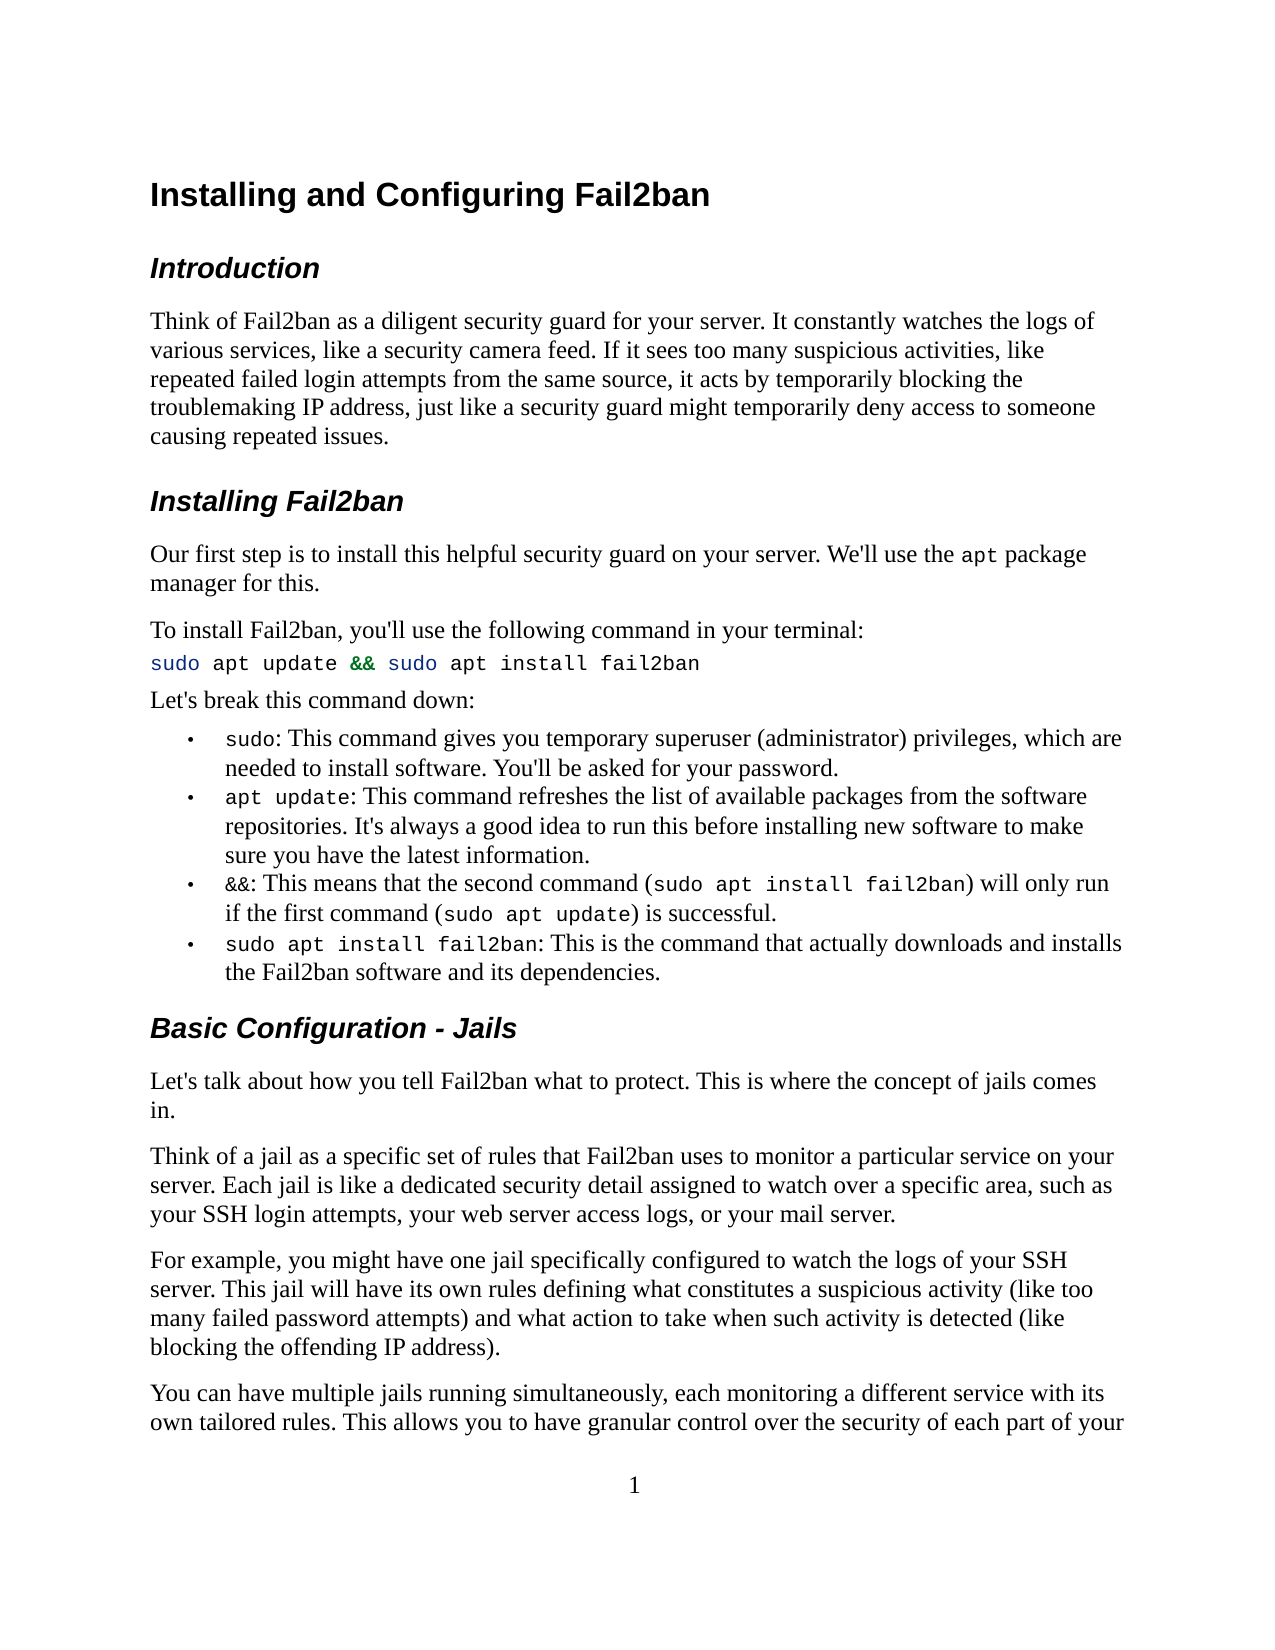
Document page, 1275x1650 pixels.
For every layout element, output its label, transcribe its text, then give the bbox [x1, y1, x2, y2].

text You can have multiple jails running simultaneously, each monitoring a different service with its own tailored rules. This allows you to have granular control over the security of each part of your [150, 1378, 1125, 1436]
text To install Fail2ban, you'll use the following command in your terminal: [150, 615, 1125, 644]
list sudo: This command gives you temporary superuser (administrator) privileges, which are needed to install software. You'll be asked for your password. [187, 723, 1125, 781]
list sudo apt install fail2ban: This is the command that actually downloads and installs the Fail2ban software and its dependencies. [187, 928, 1125, 986]
text Let's break this command down: [150, 685, 1125, 714]
list &&: This means that the second command (sudo apt install fail2ban) will only run if the first command (sudo apt update) is successful. [187, 868, 1125, 928]
list apt update: This command refreshes the list of available packages from the software repositories. It's always a good idea to run this before installing new software to make sure you have the latest information. [187, 781, 1125, 868]
text Let's talk about how you tell Fail2ban what to protect. This is where the concept of jails comes in. [150, 1066, 1125, 1123]
subtitle Installing and Configuring Fail2ban [150, 175, 1125, 214]
subtitle Installing Fail2ban [150, 484, 1125, 517]
subtitle Introduction [150, 251, 1125, 285]
subtitle Basic Configuration - Jails [150, 1011, 1125, 1044]
text sudo apt update && sudo apt install fail2ban [150, 653, 1125, 676]
text Think of Fail2ban as a diligent security guard for your server. It constantly watches the logs of various services, like a security camera feed. If it sees too many suspicious activities, like repeated failed login attempts from the same source, it acts by temporarily blocking the troublemaking IP address, just like a security guard might temporarily deny access to someone causing repeated issues. [150, 306, 1125, 450]
text For example, you might have one jail specifically configured to watch the logs of your SSH server. This jail will have its own rules defining what constitutes a suspicious activity (like too many failed password attempts) and what action to take when such activity is detected (like blocking the offending IP address). [150, 1246, 1125, 1361]
text Think of a jail as a specific set of rules that Fail2ban uses to monitor a particular service on your server. Each jail is like a dedicated security detail assigned to watch over a specific area, such as your SSH login attempts, your web server access logs, or your mail server. [150, 1141, 1125, 1228]
text Our first step is to install this helpful security guard on your server. We'll use the apt package manager for this. [150, 539, 1125, 597]
